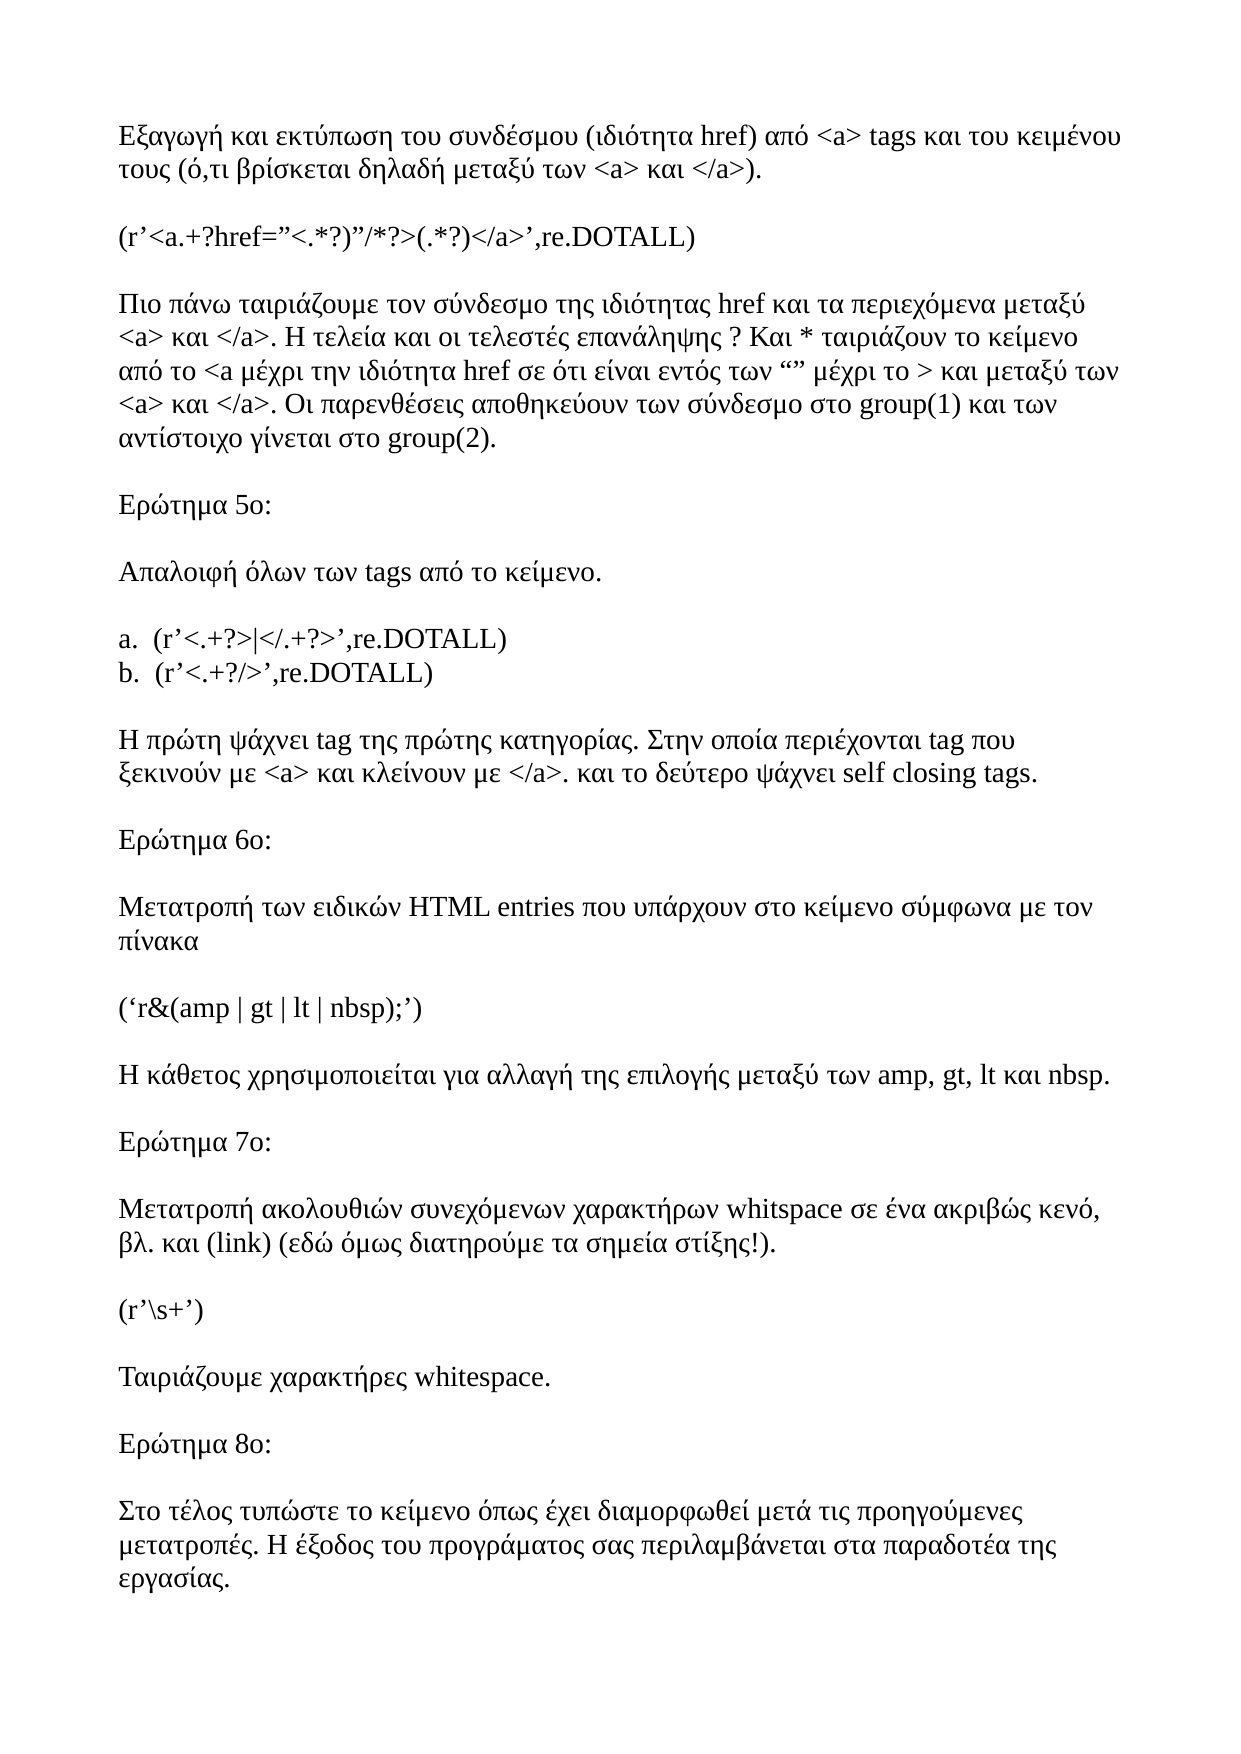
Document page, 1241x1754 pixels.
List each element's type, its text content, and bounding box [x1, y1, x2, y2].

text (r’<a.+?href=”<.*?)”/*?>(.*?)</a>’,re.DOTALL) [118, 219, 1122, 252]
text Μετατροπή των ειδικών HTML entries που υπάρχουν στο κείμενο σύμφωνα με τον πίνακα [118, 889, 1122, 957]
text Ερώτημα 6ο: [118, 822, 1122, 856]
text Ερώτημα 5ο: [118, 487, 1122, 521]
text Η κάθετος χρησιμοποιείται για αλλαγή της επιλογής μεταξύ των amp, gt, lt και nbsp. [118, 1057, 1122, 1091]
text a. (r’<.+?>|</.+?>’,re.DOTALL) [118, 621, 1122, 655]
text Ερώτημα 8ο: [118, 1426, 1122, 1460]
text Ταιριάζουμε χαρακτήρες whitespace. [118, 1359, 1122, 1393]
text b. (r’<.+?/>’,re.DOTALL) [118, 655, 1122, 688]
text Στο τέλος τυπώστε το κείμενο όπως έχει διαμορφωθεί μετά τις προηγούμενες μετατροπές. Η έξοδος του προγράματος σας περιλαμβάνεται στα παραδοτέα της εργασίας. [118, 1493, 1122, 1594]
text Η πρώτη ψάχνει tag της πρώτης κατηγορίας. Στην οποία περιέχονται tag που ξεκινούν με <a> και κλείνουν με </a>. και το δεύτερο ψάχνει self closing tags. [118, 722, 1122, 789]
text (r’\s+’) [118, 1292, 1122, 1326]
text Μετατροπή ακολουθιών συνεχόμενων χαρακτήρων whitspace σε ένα ακριβώς κενό, βλ. και (link) (εδώ όμως διατηρούμε τα σημεία στίξης!). [118, 1191, 1122, 1258]
text (‘r&(amp | gt | lt | nbsp);’) [118, 990, 1122, 1024]
text Απαλοιφή όλων των tags από το κείμενο. [118, 554, 1122, 588]
text Ερώτημα 7ο: [118, 1124, 1122, 1158]
text Εξαγωγή και εκτύπωση του συνδέσμου (ιδιότητα href) από <a> tags και του κειμένου τους (ό,τι βρίσκεται δηλαδή μεταξύ των <a> και </a>). [118, 118, 1122, 185]
text Πιο πάνω ταιριάζουμε τον σύνδεσμο της ιδιότητας href και τα περιεχόμενα μεταξύ <a> και </a>. Η τελεία και οι τελεστές επανάληψης ? Και * ταιριάζουν το κείμενο από το <a μέχρι την ιδιότητα href σε ότι είναι εντός των “” μέχρι το > και μεταξύ των <a> και </a>. Οι παρενθέσεις αποθηκεύουν των σύνδεσμο στο group(1) και των αντίστοιχο γίνεται στο group(2). [118, 286, 1122, 453]
